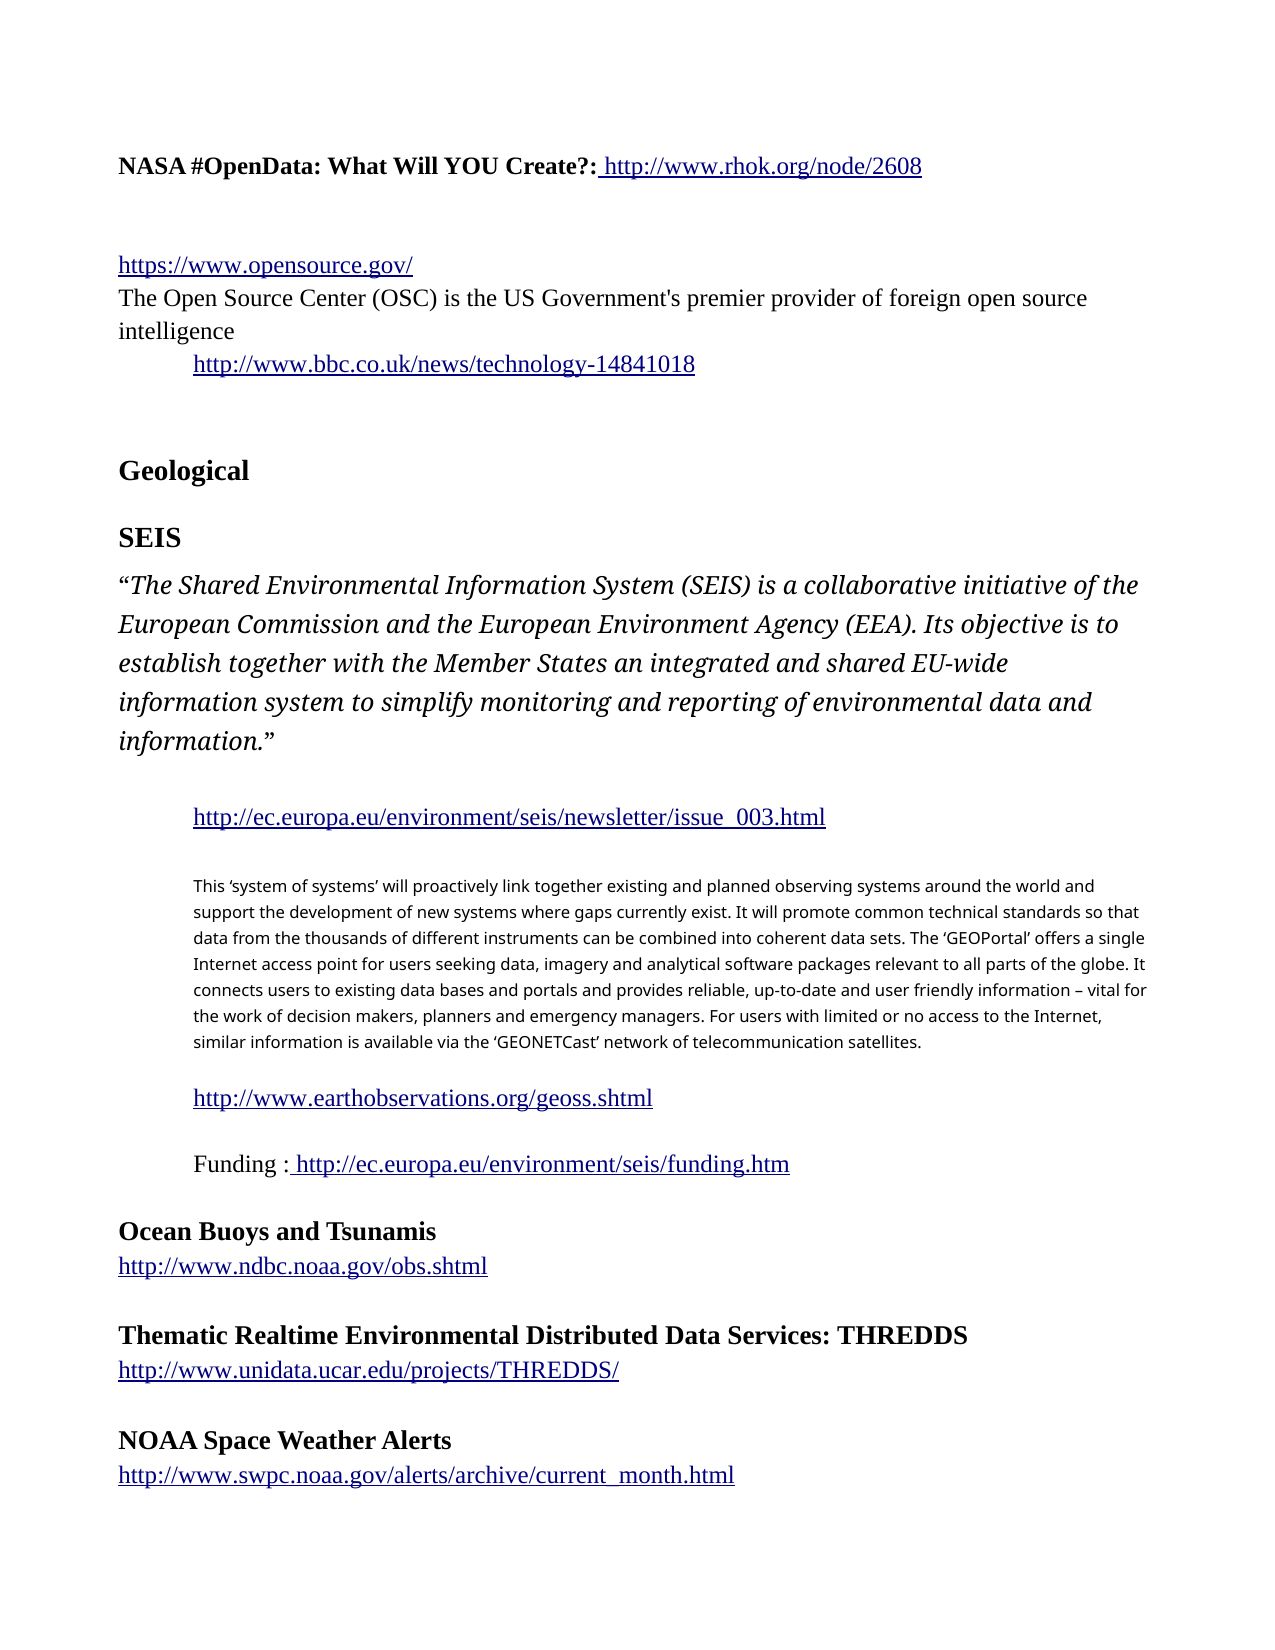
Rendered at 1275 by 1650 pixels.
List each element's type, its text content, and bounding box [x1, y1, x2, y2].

text http://www.earthobservations.org/geoss.shtml [193, 1083, 1157, 1112]
text “The Shared Environmental Information System (SEIS) is a collaborative initiative of the European Commission and the European Environment Agency (EEA). Its objective is to establish together with the Member States an integrated and shared EU-wide information system to simplify monitoring and reporting of environmental data and information.” [118, 567, 1157, 758]
text http://www.bbc.co.uk/news/technology-14841018 [118, 349, 1157, 378]
text http://www.ndbc.noaa.gov/obs.shtml [118, 1251, 1157, 1279]
subtitle SEIS [118, 521, 1157, 554]
text https://www.opensource.gov/ [118, 250, 1157, 279]
text Ocean Buoys and Tsunamis [118, 1215, 1157, 1246]
text http://ec.europa.eu/environment/seis/newsletter/issue_003.html [193, 802, 1157, 831]
text http://www.swpc.noaa.gov/alerts/archive/current_month.html [118, 1460, 1157, 1488]
text The Open Source Center (OSC) is the US Government's premier provider of foreign open source intelligence [118, 283, 1157, 345]
text This ‘system of systems’ will proactively link together existing and planned observing systems around the world and support the development of new systems where gaps currently exist. It will promote common technical standards so that data from the thousands of different instruments can be combined into coherent data sets. The ‘GEOPortal’ offers a single Internet access point for users seeking data, imagery and analytical software packages relevant to all parts of the globe. It connects users to existing data bases and portals and provides reliable, up-to-date and user friendly information – vital for the work of decision makers, planners and emergency managers. For users with limited or no access to the Internet, similar information is available via the ‘GEONETCast’ network of telecommunication satellites. [193, 874, 1157, 1053]
text Thematic Realtime Environmental Distributed Data Services: THREDDS [118, 1319, 1157, 1351]
subtitle Geological [118, 453, 1157, 486]
text Funding : http://ec.europa.eu/environment/seis/funding.htm [193, 1149, 1157, 1178]
text NOAA Space Weather Alerts [118, 1424, 1157, 1455]
text NASA #OpenData: What Will YOU Create?: http://www.rhok.org/node/2608 [118, 151, 1157, 180]
text http://www.unidata.ucar.edu/projects/THREDDS/ [118, 1355, 1157, 1384]
